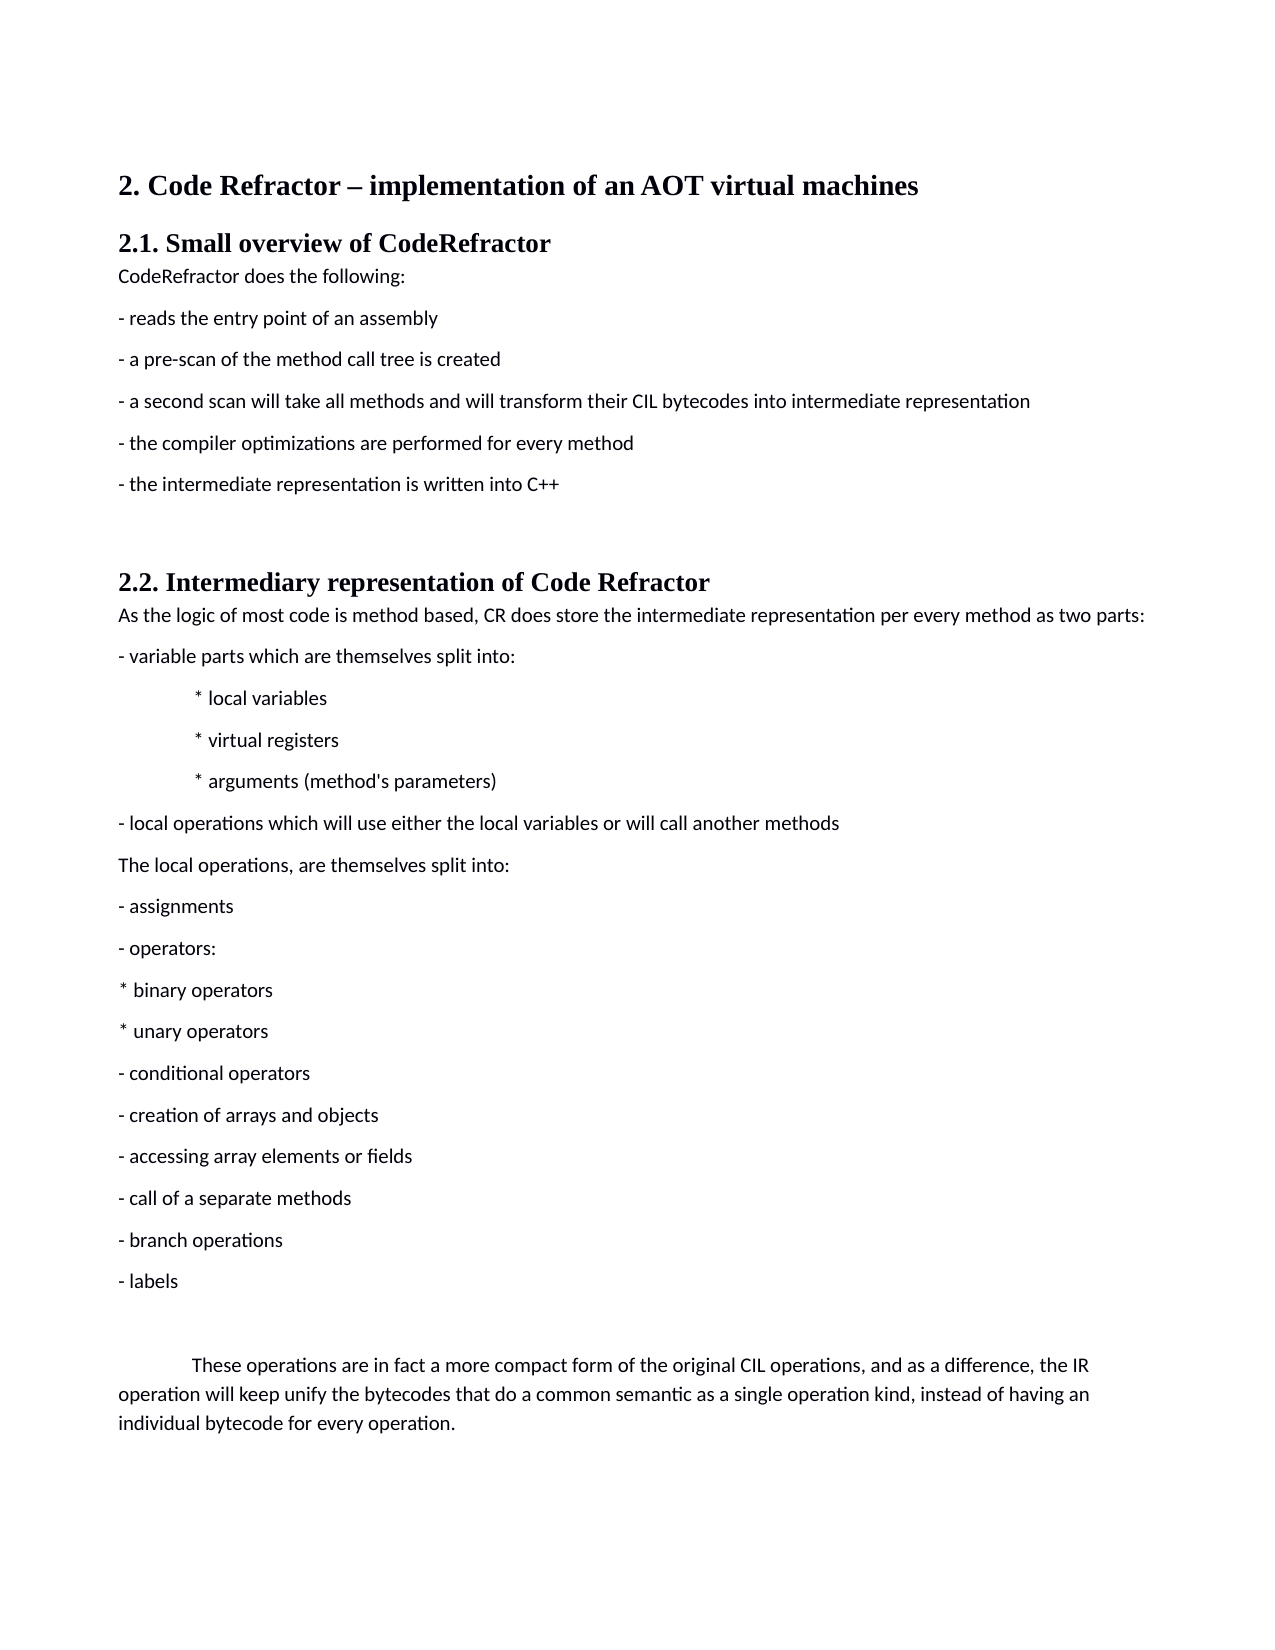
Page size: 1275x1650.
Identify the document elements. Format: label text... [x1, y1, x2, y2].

subtitle 2.2. Intermediary representation of Code Refractor [118, 566, 1157, 597]
text As the logic of most code is method based, CR does store the intermediate representation per every method as two parts: [118, 602, 1157, 627]
text - assignments [118, 894, 1157, 919]
text - conditional operators [118, 1060, 1157, 1086]
text * binary operators [118, 977, 1157, 1002]
text - reads the entry point of an assembly [118, 305, 1157, 330]
text * arguments (method's parameters) [118, 769, 1157, 794]
text * virtual registers [118, 727, 1157, 752]
text - a second scan will take all methods and will transform their CIL bytecodes into intermediate representation [118, 388, 1157, 414]
subtitle 2. Code Refractor – implementation of an AOT virtual machines [118, 168, 1157, 202]
text - operators: [118, 935, 1157, 961]
text - creation of arrays and objects [118, 1102, 1157, 1127]
text * local variables [118, 685, 1157, 711]
subtitle 2.1. Small overview of CodeRefractor [118, 227, 1157, 259]
text - the compiler optimizations are performed for every method [118, 430, 1157, 455]
text - labels [118, 1269, 1157, 1294]
text CodeRefractor does the following: [118, 263, 1157, 289]
text - accessing array elements or fields [118, 1144, 1157, 1169]
text The local operations, are themselves split into: [118, 852, 1157, 877]
text - the intermediate representation is written into C++ [118, 472, 1157, 497]
text * unary operators [118, 1019, 1157, 1044]
text - branch operations [118, 1227, 1157, 1252]
text These operations are in fact a more compact form of the original CIL operations, and as a difference, the IR operation will keep unify the bytecodes that do a common semantic as a single operation kind, instead of having an individual bytecode for every operation. [118, 1352, 1157, 1436]
text - local operations which will use either the local variables or will call another methods [118, 810, 1157, 836]
text - call of a separate methods [118, 1185, 1157, 1211]
text - variable parts which are themselves split into: [118, 644, 1157, 669]
text - a pre-scan of the method call tree is created [118, 347, 1157, 372]
